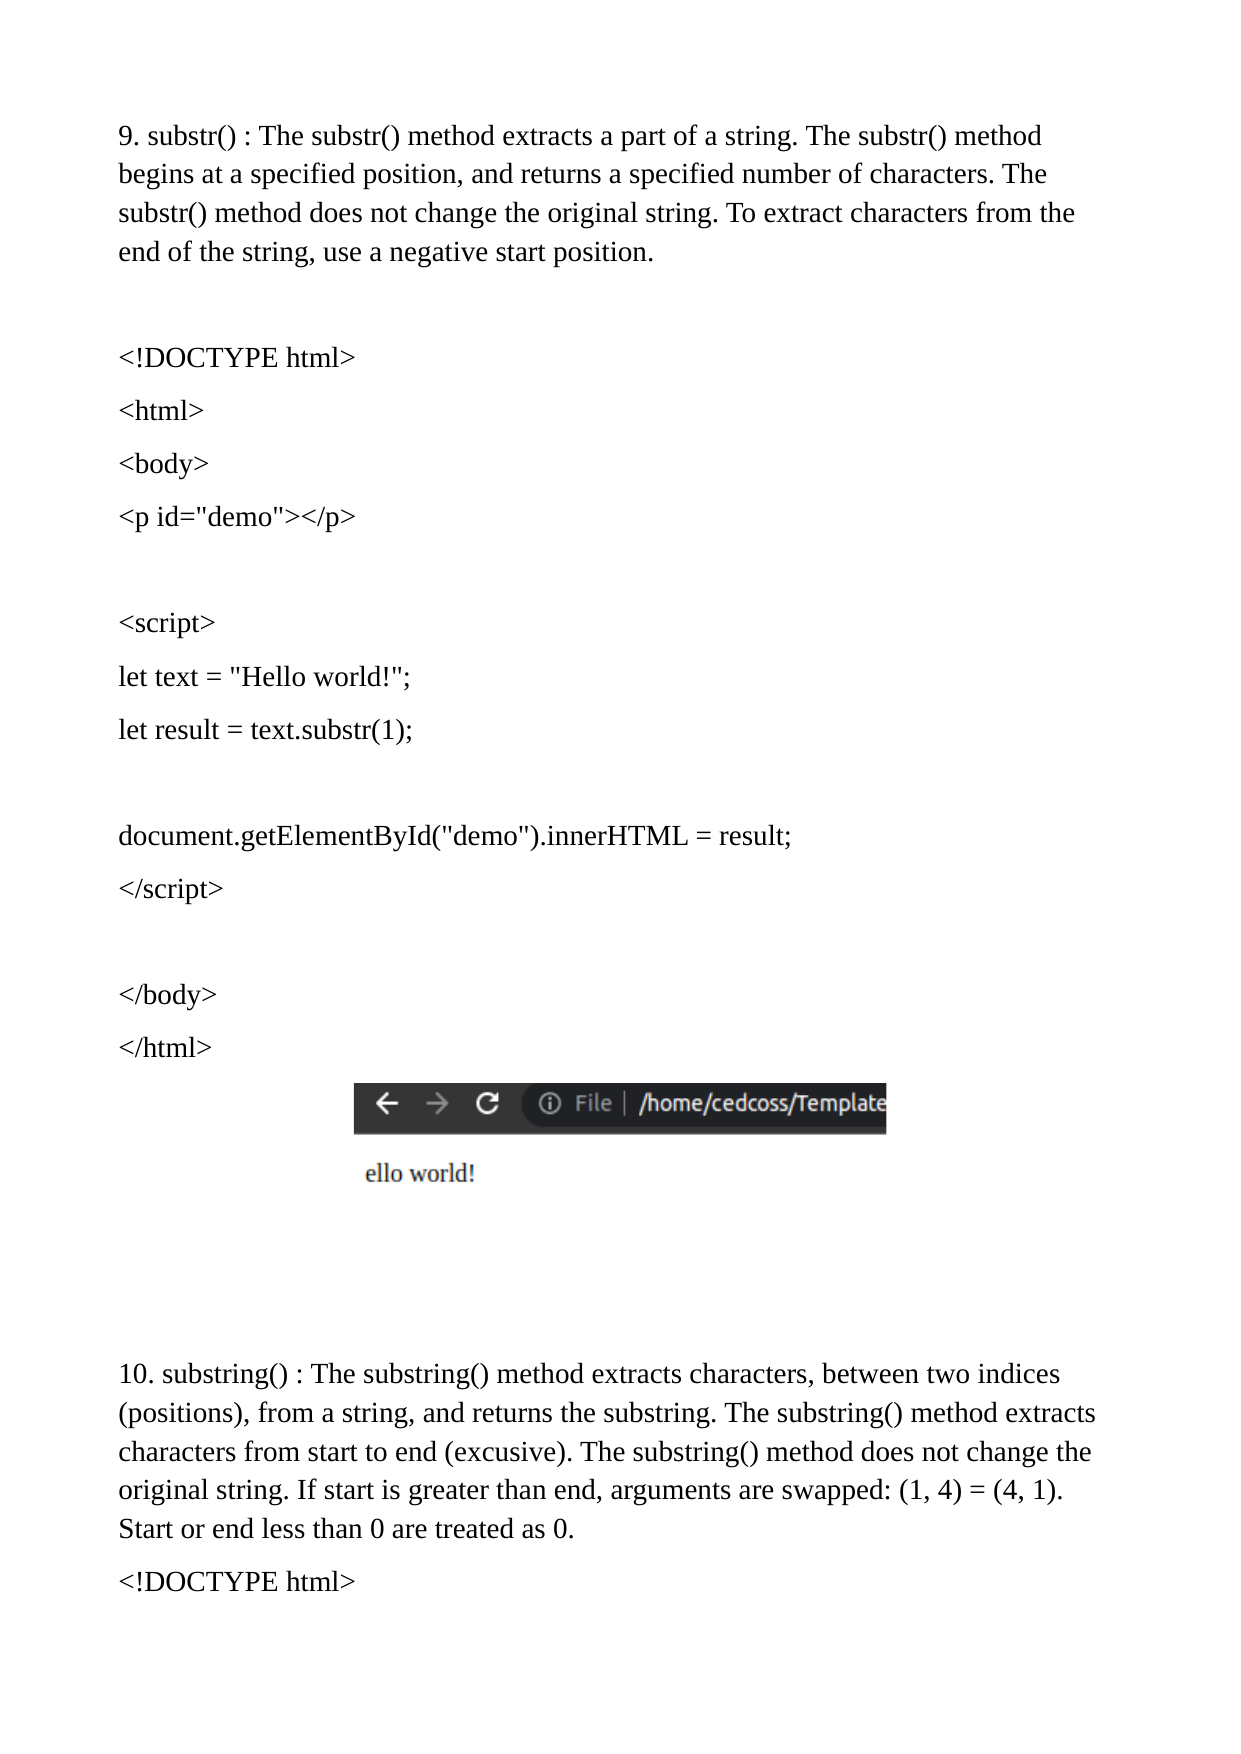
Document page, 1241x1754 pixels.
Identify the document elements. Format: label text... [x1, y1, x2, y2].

text 10. substring() : The substring() method extracts characters, between two indices (positions), from a string, and returns the substring. The substring() method extracts characters from start to end (excusive). The substring() method does not change the original string. If start is greater than end, arguments are swapped: (1, 4) = (4, 1). Start or end less than 0 are treated as 0. [118, 1357, 1122, 1544]
text <!DOCTYPE html> [118, 340, 1122, 373]
text let result = text.substr(1); [118, 712, 1122, 745]
text let text = "Hello world!"; [118, 659, 1122, 692]
text <body> [118, 446, 1122, 480]
text <script> [118, 606, 1122, 639]
text 9. substr() : The substr() method extracts a part of a string. The substr() method begins at a specified position, and returns a specified number of characters. The substr() method does not change the original string. To extract characters from the end of the string, use a negative start position. [118, 118, 1122, 267]
text <!DOCTYPE html> [118, 1564, 1122, 1597]
text document.getElementById("demo").innerHTML = result; [118, 818, 1122, 852]
text <html> [118, 393, 1122, 427]
text </script> [118, 871, 1122, 905]
picture [353, 1083, 887, 1278]
text </html> [118, 1031, 1122, 1064]
text </body> [118, 977, 1122, 1011]
text <p id="demo"></p> [118, 499, 1122, 533]
